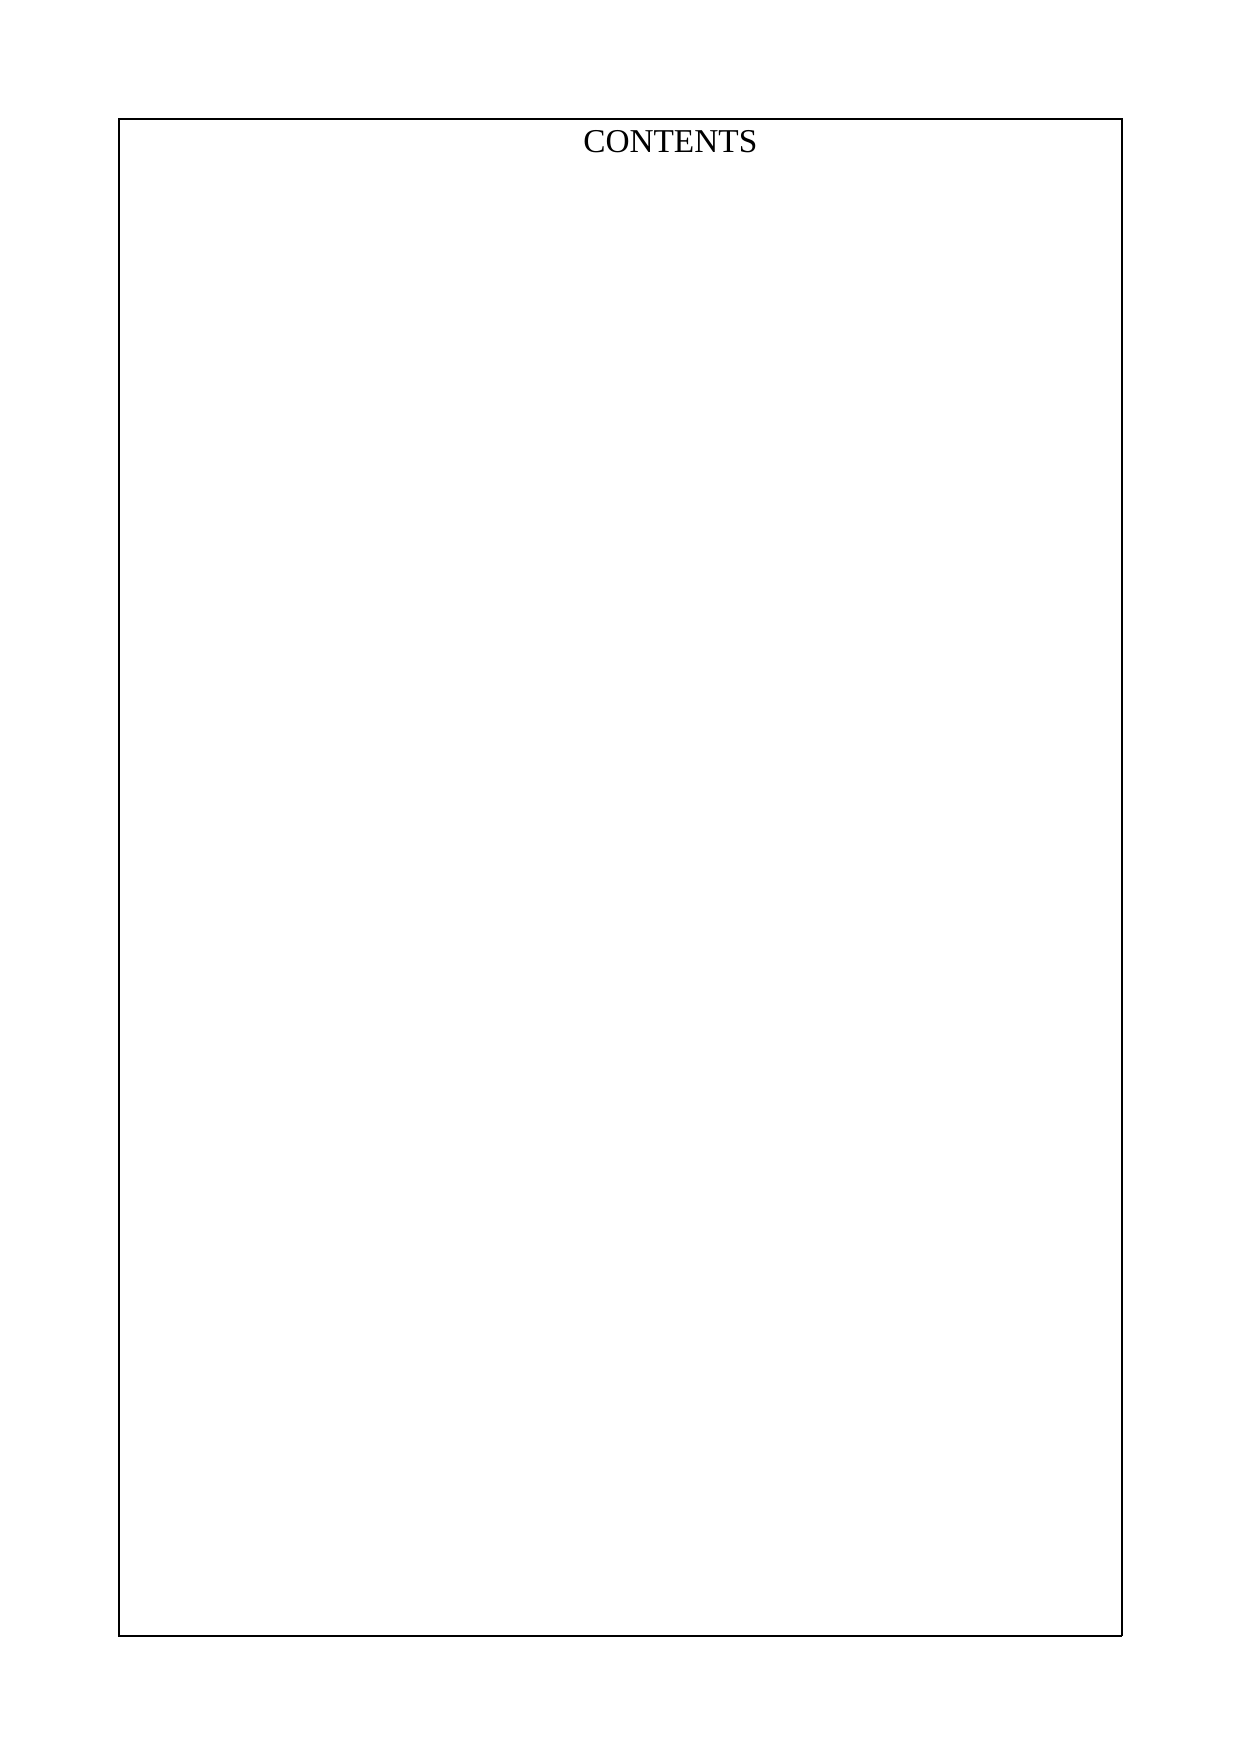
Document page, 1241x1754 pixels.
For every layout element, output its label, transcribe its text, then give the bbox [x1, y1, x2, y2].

text CONTENTS [122, 122, 1118, 160]
